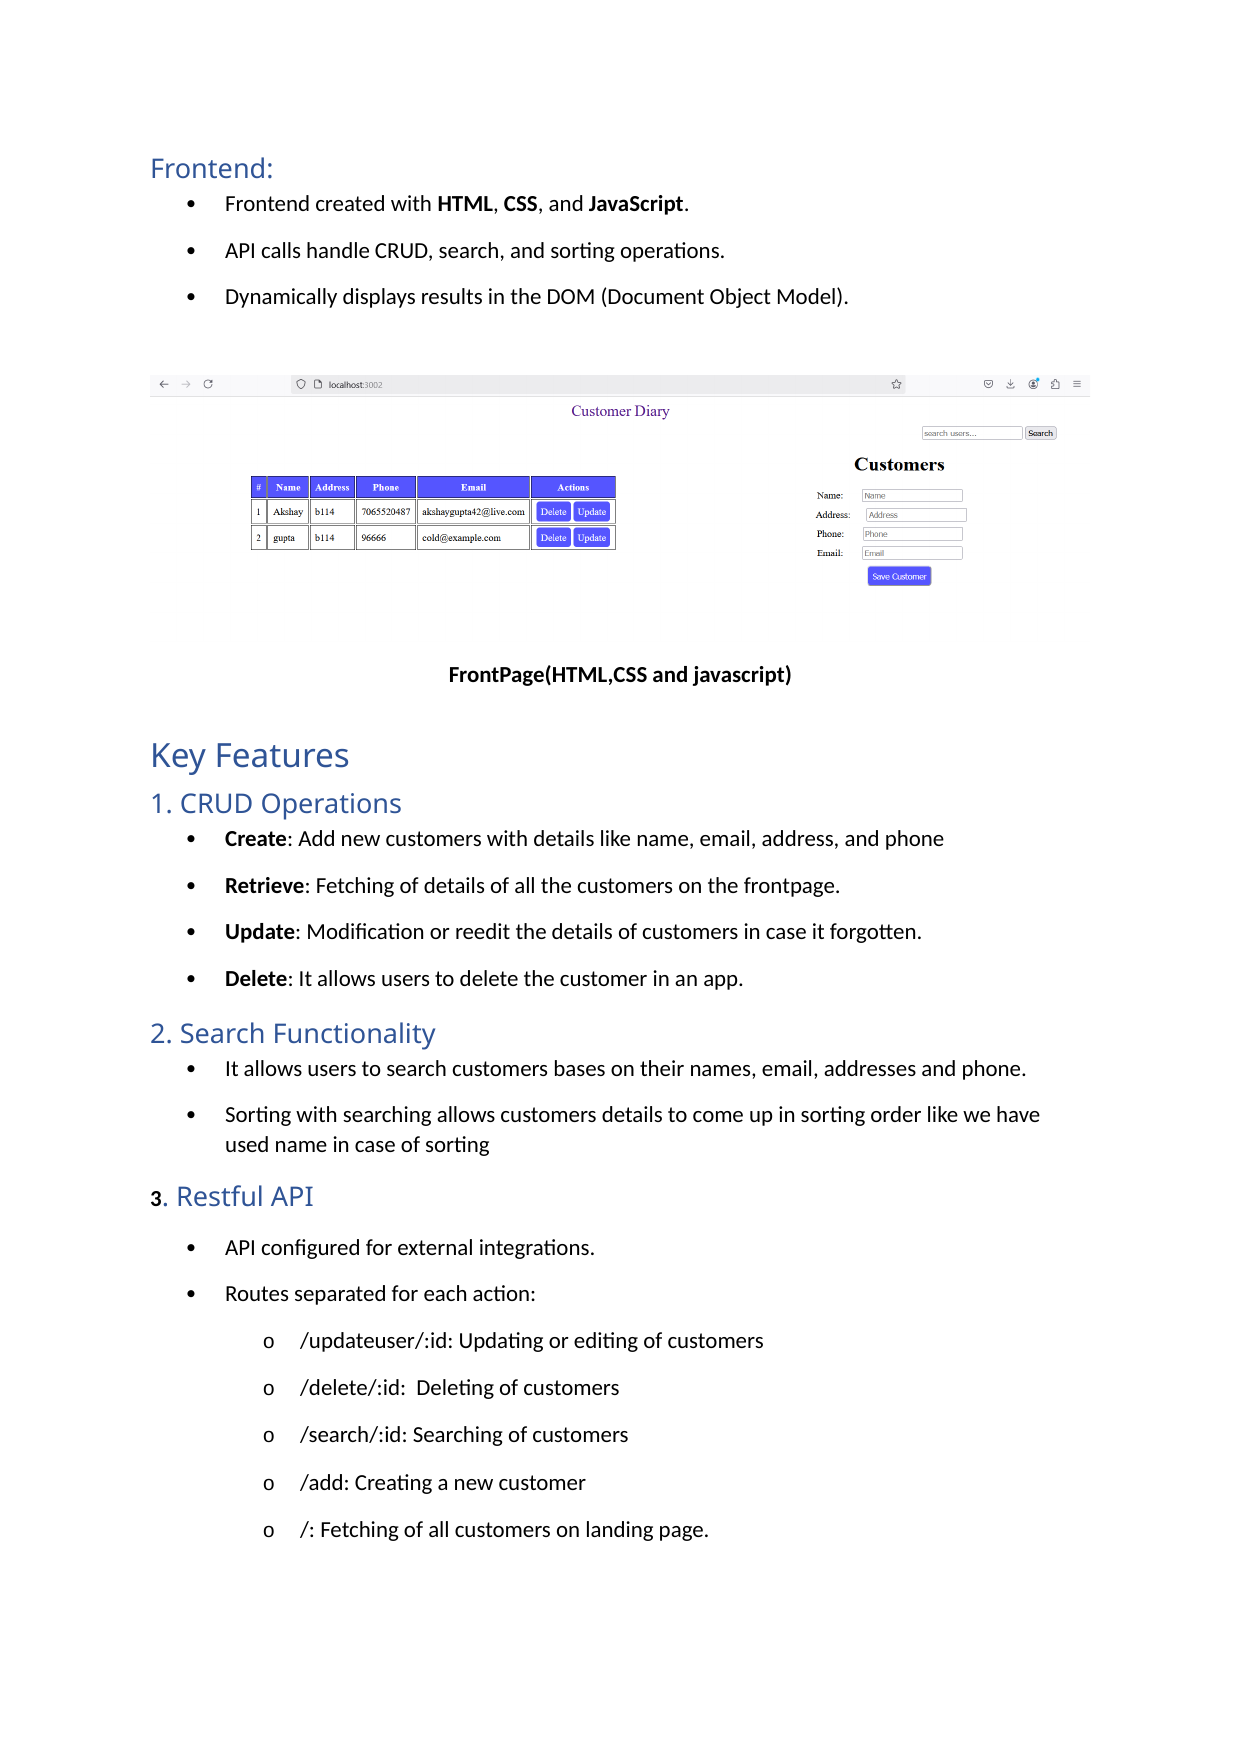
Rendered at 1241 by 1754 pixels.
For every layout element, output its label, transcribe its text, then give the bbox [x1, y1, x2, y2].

list /search/:id: Searching of customers [262, 1421, 1090, 1449]
list API calls handle CRUD, search, and sorting operations. [187, 236, 1090, 264]
subtitle 1. CRUD Operations [150, 785, 1090, 822]
list Dynamically displays results in the DOM (Document Object Model). [187, 282, 1090, 311]
list API configured for external integrations. [187, 1233, 1090, 1261]
list /add: Creating a new customer [262, 1468, 1090, 1496]
text 3. Restful API [150, 1177, 1090, 1214]
list Routes separated for each action: [187, 1279, 1090, 1308]
list /: Fetching of all customers on landing page. [262, 1515, 1090, 1543]
list Create: Add new customers with details like name, email, address, and phone [187, 824, 1090, 852]
list Retrieve: Fetching of details of all the customers on the frontpage. [187, 871, 1090, 899]
list It allows users to search customers bases on their names, email, addresses and phone. [187, 1054, 1090, 1082]
list Frontend created with HTML, CSS, and JavaScript. [187, 189, 1090, 217]
list Update: Modification or reedit the details of customers in case it forgotten. [187, 917, 1090, 945]
list /updateuser/:id: Updating or editing of customers [262, 1326, 1090, 1355]
list /delete/:id: Deleting of customers [262, 1373, 1090, 1402]
list Delete: It allows users to delete the customer in an app. [187, 964, 1090, 992]
list Sorting with searching allows customers details to come up in sorting order like we have used name in case of sorting [187, 1101, 1090, 1158]
subtitle 2. Search Functionality [150, 1014, 1090, 1051]
text FrontPage(HTML,CSS and javascript) [150, 661, 1090, 688]
subtitle Key Features [150, 732, 1090, 777]
subtitle Frontend: [150, 150, 1090, 187]
